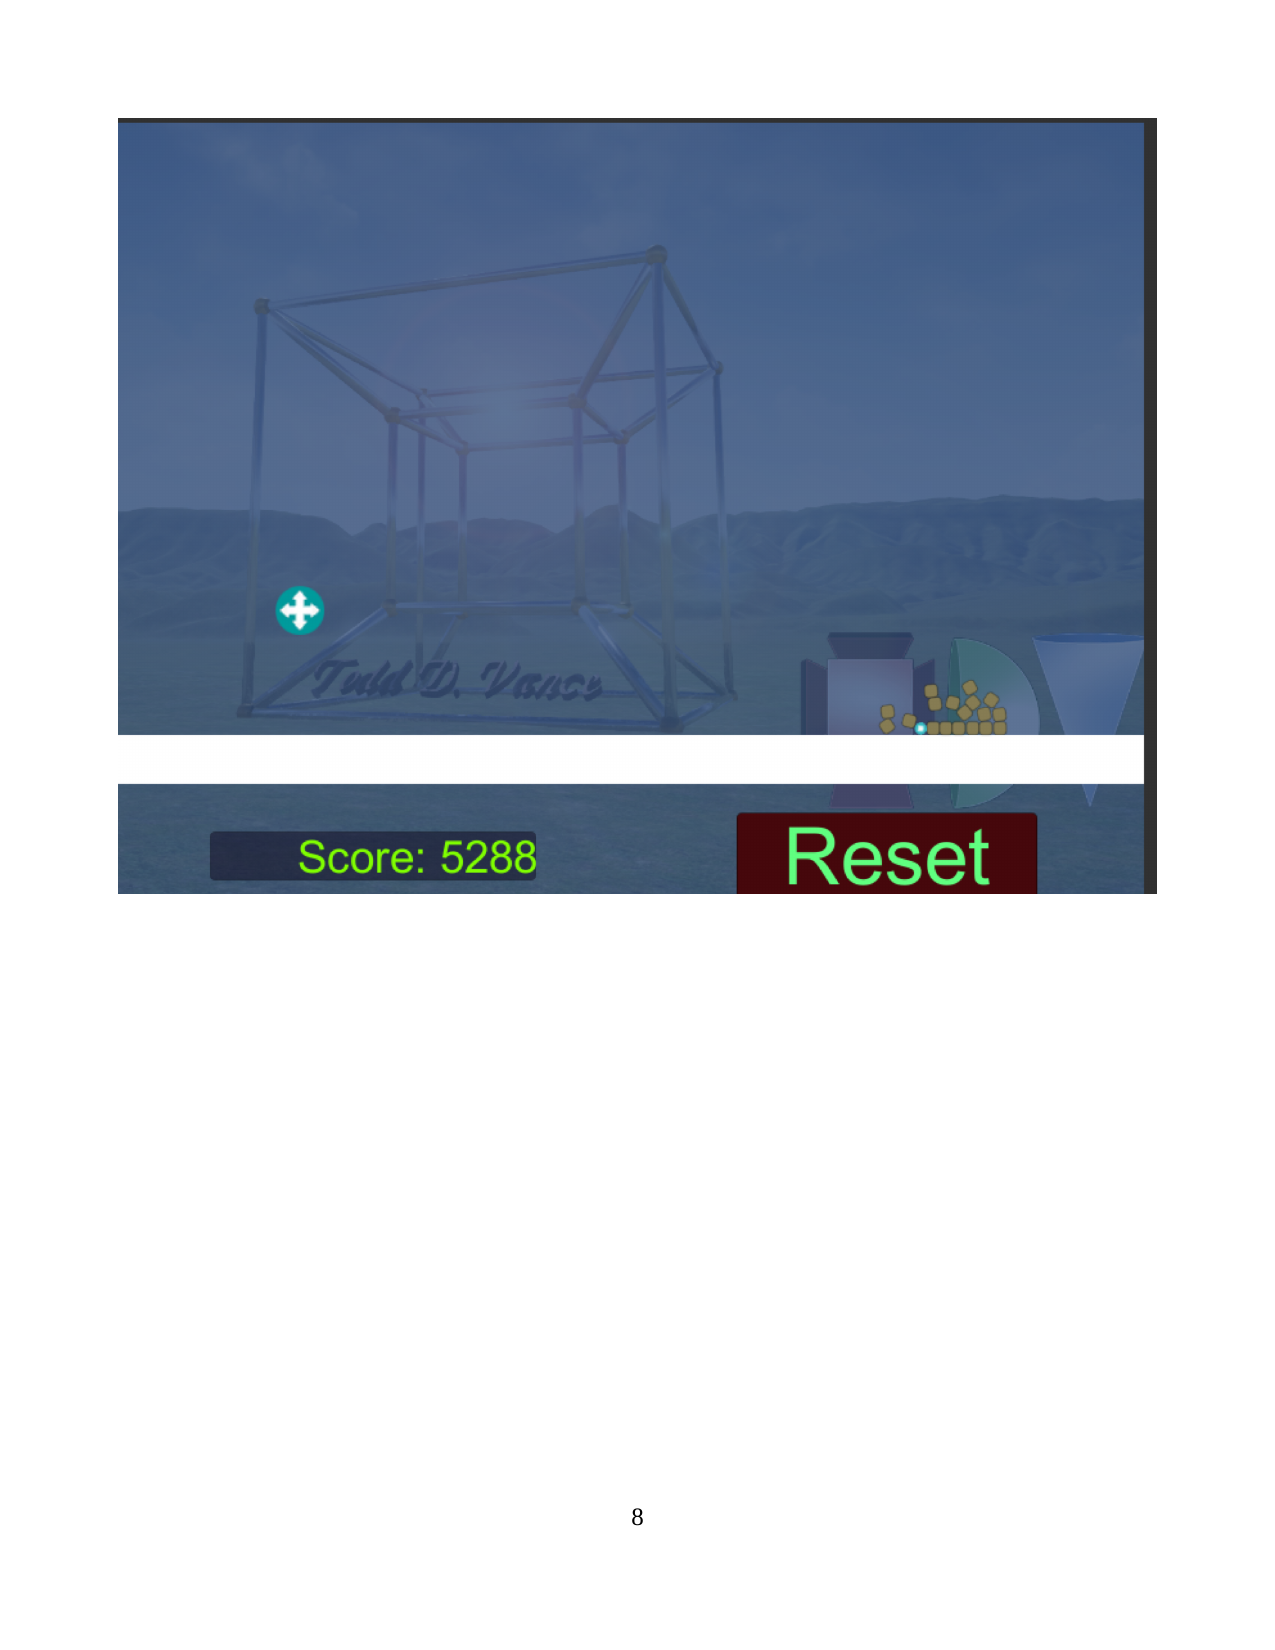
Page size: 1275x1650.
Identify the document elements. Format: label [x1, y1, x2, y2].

picture [118, 118, 1157, 894]
